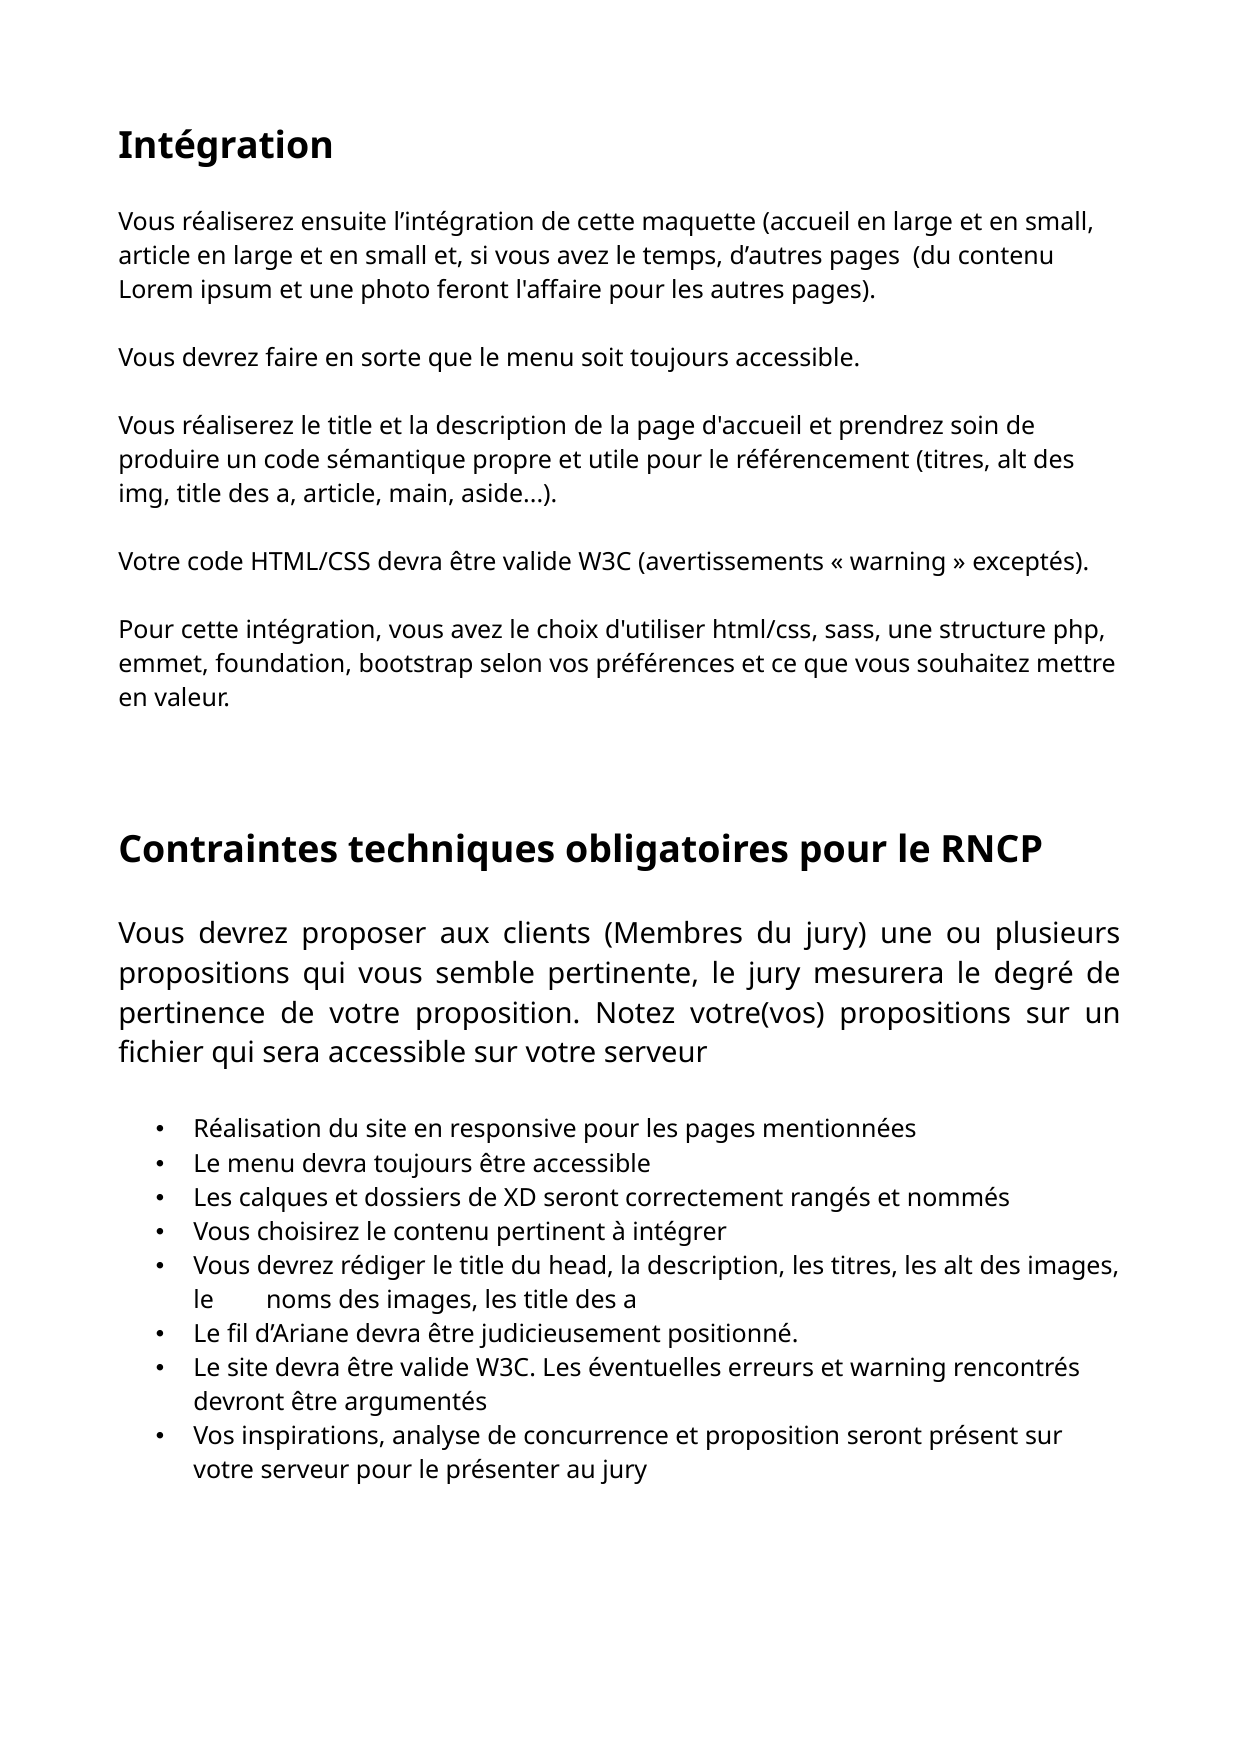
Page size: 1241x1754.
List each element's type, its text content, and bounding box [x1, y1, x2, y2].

list Le menu devra toujours être accessible [156, 1145, 1122, 1179]
text Vous devrez faire en sorte que le menu soit toujours accessible. [118, 339, 1122, 373]
list Le site devra être valide W3C. Les éventuelles erreurs et warning rencontrés devront être argumentés [156, 1349, 1122, 1418]
text Vous devrez proposer aux clients (Membres du jury) une ou plusieurs propositions qui vous semble pertinente, le jury mesurera le degré de pertinence de votre proposition. Notez votre(vos) propositions sur un fichier qui sera accessible sur votre serveur [118, 913, 1122, 1071]
text Votre code HTML/CSS devra être valide W3C (avertissements « warning » exceptés). [118, 544, 1122, 578]
text Vous réaliserez ensuite l’intégration de cette maquette (accueil en large et en small, article en large et en small et, si vous avez le temps, d’autres pages (du contenu Lorem ipsum et une photo feront l'affaire pour les autres pages). [118, 203, 1122, 305]
list Le fil d’Ariane devra être judicieusement positionné. [156, 1316, 1122, 1349]
list Vous choisirez le contenu pertinent à intégrer [156, 1213, 1122, 1247]
list Réalisation du site en responsive pour les pages mentionnées [156, 1111, 1122, 1145]
text Vous réaliserez le title et la description de la page d'accueil et prendrez soin de produire un code sémantique propre et utile pour le référencement (titres, alt des img, title des a, article, main, aside...). [118, 408, 1122, 510]
list Les calques et dossiers de XD seront correctement rangés et nommés [156, 1179, 1122, 1213]
text Pour cette intégration, vous avez le choix d'utiliser html/css, sass, une structure php, emmet, foundation, bootstrap selon vos préférences et ce que vous souhaitez mettre en valeur. [118, 612, 1122, 714]
text Contraintes techniques obligatoires pour le RNCP [118, 822, 1122, 873]
list Vous devrez rédiger le title du head, la description, les titres, les alt des images, le noms des images, les title des a [156, 1247, 1122, 1316]
list Vos inspirations, analyse de concurrence et proposition seront présent sur votre serveur pour le présenter au jury [156, 1418, 1122, 1486]
text Intégration [118, 118, 1122, 169]
